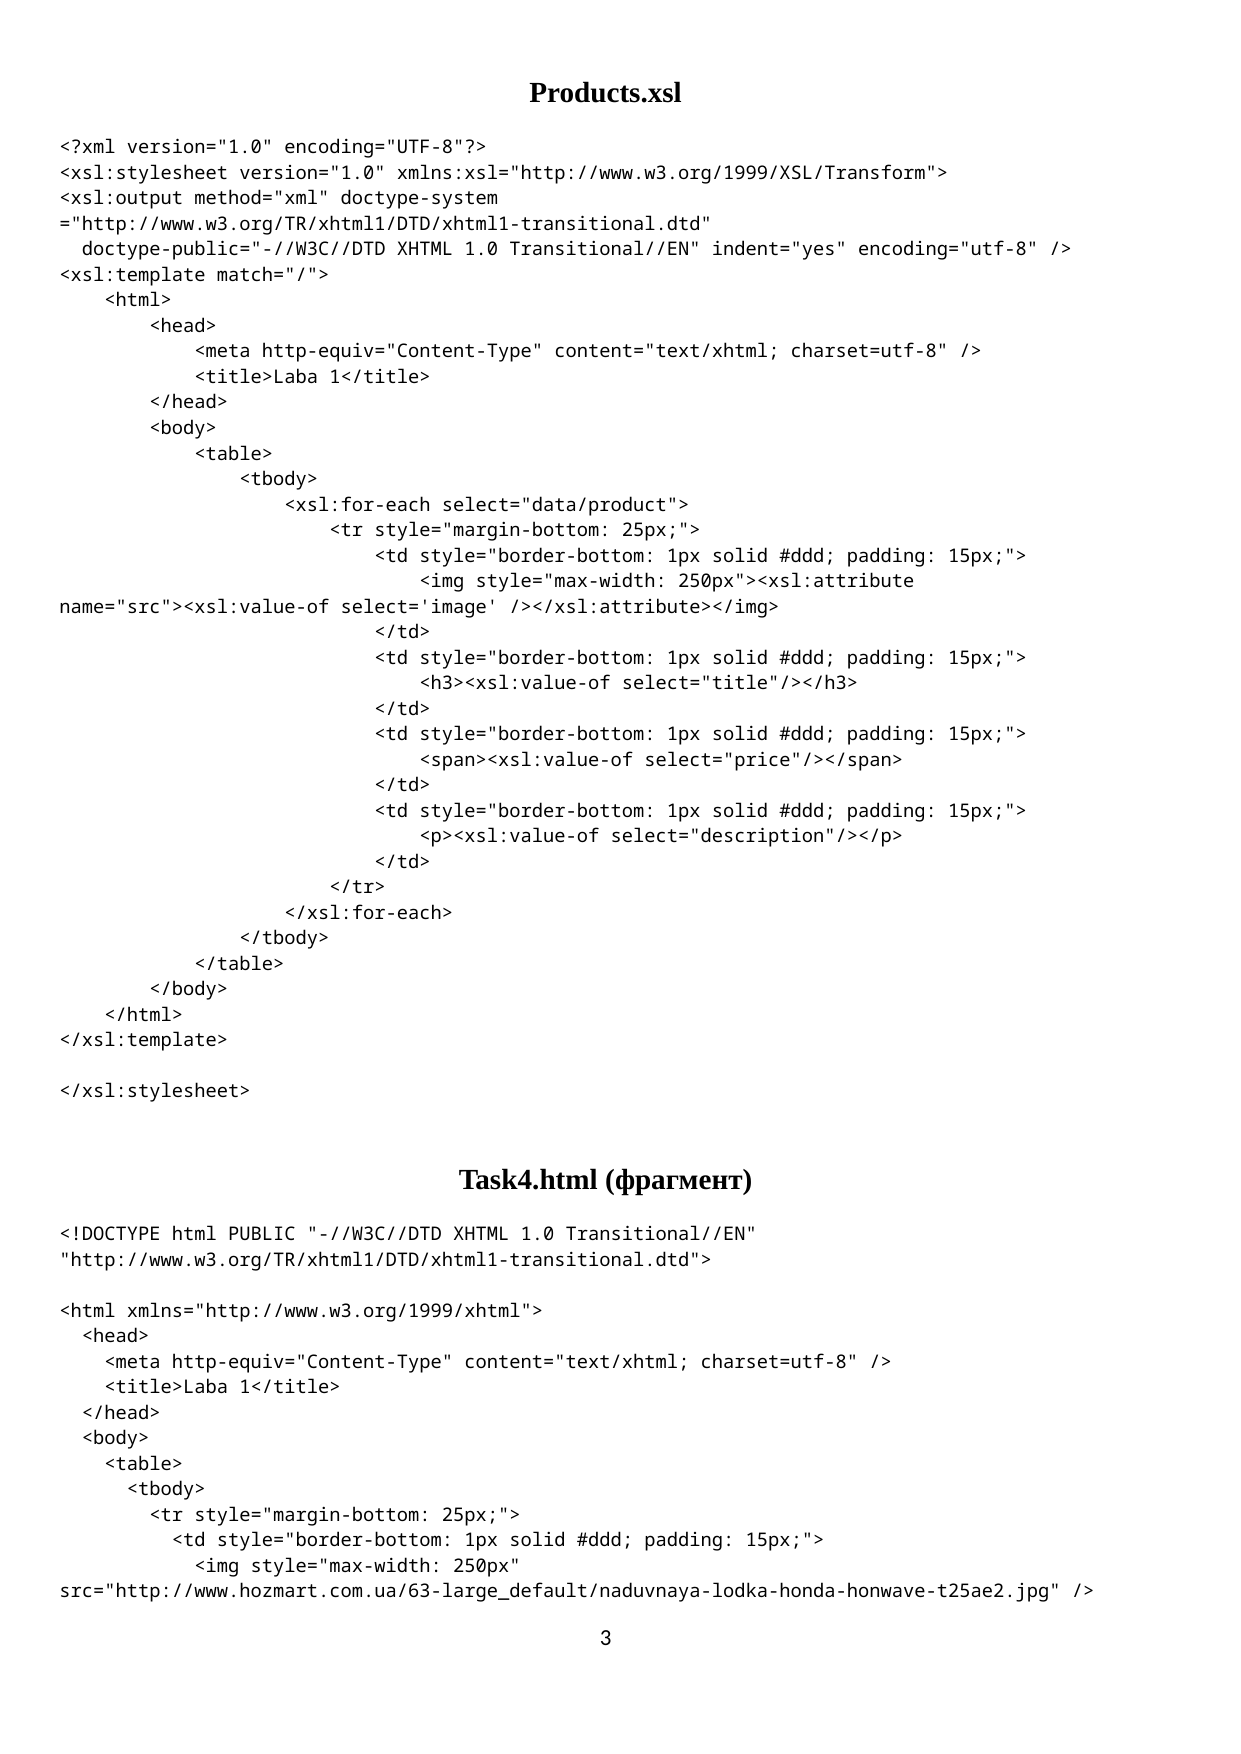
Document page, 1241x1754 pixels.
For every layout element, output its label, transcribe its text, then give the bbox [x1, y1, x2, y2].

text <td style="border-bottom: 1px solid #ddd; padding: 15px;"> [59, 644, 1152, 669]
text </head> [59, 1399, 1152, 1424]
text </xsl:stylesheet> [59, 1078, 1152, 1103]
text <title>Laba 1</title> [59, 363, 1152, 389]
text </td> [59, 618, 1152, 644]
text </td> [59, 695, 1152, 721]
text <td style="border-bottom: 1px solid #ddd; padding: 15px;"> [59, 721, 1152, 746]
text Task4.html (фрагмент) [59, 1162, 1152, 1195]
text <html> [59, 287, 1152, 312]
text </xsl:template> [59, 1027, 1152, 1052]
text </tr> [59, 874, 1152, 899]
text <html xmlns="http://www.w3.org/1999/xhtml"> [59, 1297, 1152, 1322]
text </table> [59, 950, 1152, 976]
text <table> [59, 1450, 1152, 1476]
text <body> [59, 414, 1152, 440]
text Products.xsl [59, 75, 1152, 108]
text <body> [59, 1424, 1152, 1450]
text </html> [59, 1001, 1152, 1027]
text <img style="max-width: 250px" src="http://www.hozmart.com.ua/63-large_default/naduvnaya-lodka-honda-honwave-t25ae2.jpg" /> [59, 1552, 1152, 1603]
text <meta http-equiv="Content-Type" content="text/xhtml; charset=utf-8" /> [59, 1348, 1152, 1373]
text ="http://www.w3.org/TR/xhtml1/DTD/xhtml1-transitional.dtd" [59, 210, 1152, 236]
text doctype-public="-//W3C//DTD XHTML 1.0 Transitional//EN" indent="yes" encoding="utf-8" /> [59, 236, 1152, 261]
text </td> [59, 848, 1152, 874]
text </body> [59, 976, 1152, 1001]
text </head> [59, 389, 1152, 414]
text <head> [59, 312, 1152, 338]
text <xsl:template match="/"> [59, 261, 1152, 287]
text <meta http-equiv="Content-Type" content="text/xhtml; charset=utf-8" /> [59, 338, 1152, 363]
text <?xml version="1.0" encoding="UTF-8"?> [59, 133, 1152, 159]
text </tbody> [59, 925, 1152, 950]
text <td style="border-bottom: 1px solid #ddd; padding: 15px;"> [59, 797, 1152, 823]
text <img style="max-width: 250px"><xsl:attribute name="src"><xsl:value-of select='image' /></xsl:attribute></img> [59, 567, 1152, 618]
text <xsl:for-each select="data/product"> [59, 491, 1152, 516]
text <tbody> [59, 465, 1152, 491]
text <tr style="margin-bottom: 25px;"> [59, 1501, 1152, 1527]
text </xsl:for-each> [59, 899, 1152, 925]
text <head> [59, 1322, 1152, 1348]
text </td> [59, 772, 1152, 797]
text <td style="border-bottom: 1px solid #ddd; padding: 15px;"> [59, 1527, 1152, 1552]
text <span><xsl:value-of select="price"/></span> [59, 746, 1152, 772]
text <title>Laba 1</title> [59, 1373, 1152, 1399]
text <table> [59, 440, 1152, 465]
text <tbody> [59, 1476, 1152, 1501]
text <xsl:output method="xml" doctype-system [59, 184, 1152, 210]
text <td style="border-bottom: 1px solid #ddd; padding: 15px;"> [59, 542, 1152, 567]
text <h3><xsl:value-of select="title"/></h3> [59, 669, 1152, 695]
text <tr style="margin-bottom: 25px;"> [59, 516, 1152, 542]
text <p><xsl:value-of select="description"/></p> [59, 823, 1152, 848]
text <xsl:stylesheet version="1.0" xmlns:xsl="http://www.w3.org/1999/XSL/Transform"> [59, 159, 1152, 184]
text <!DOCTYPE html PUBLIC "-//W3C//DTD XHTML 1.0 Transitional//EN" "http://www.w3.org/TR/xhtml1/DTD/xhtml1-transitional.dtd"> [59, 1220, 1152, 1271]
